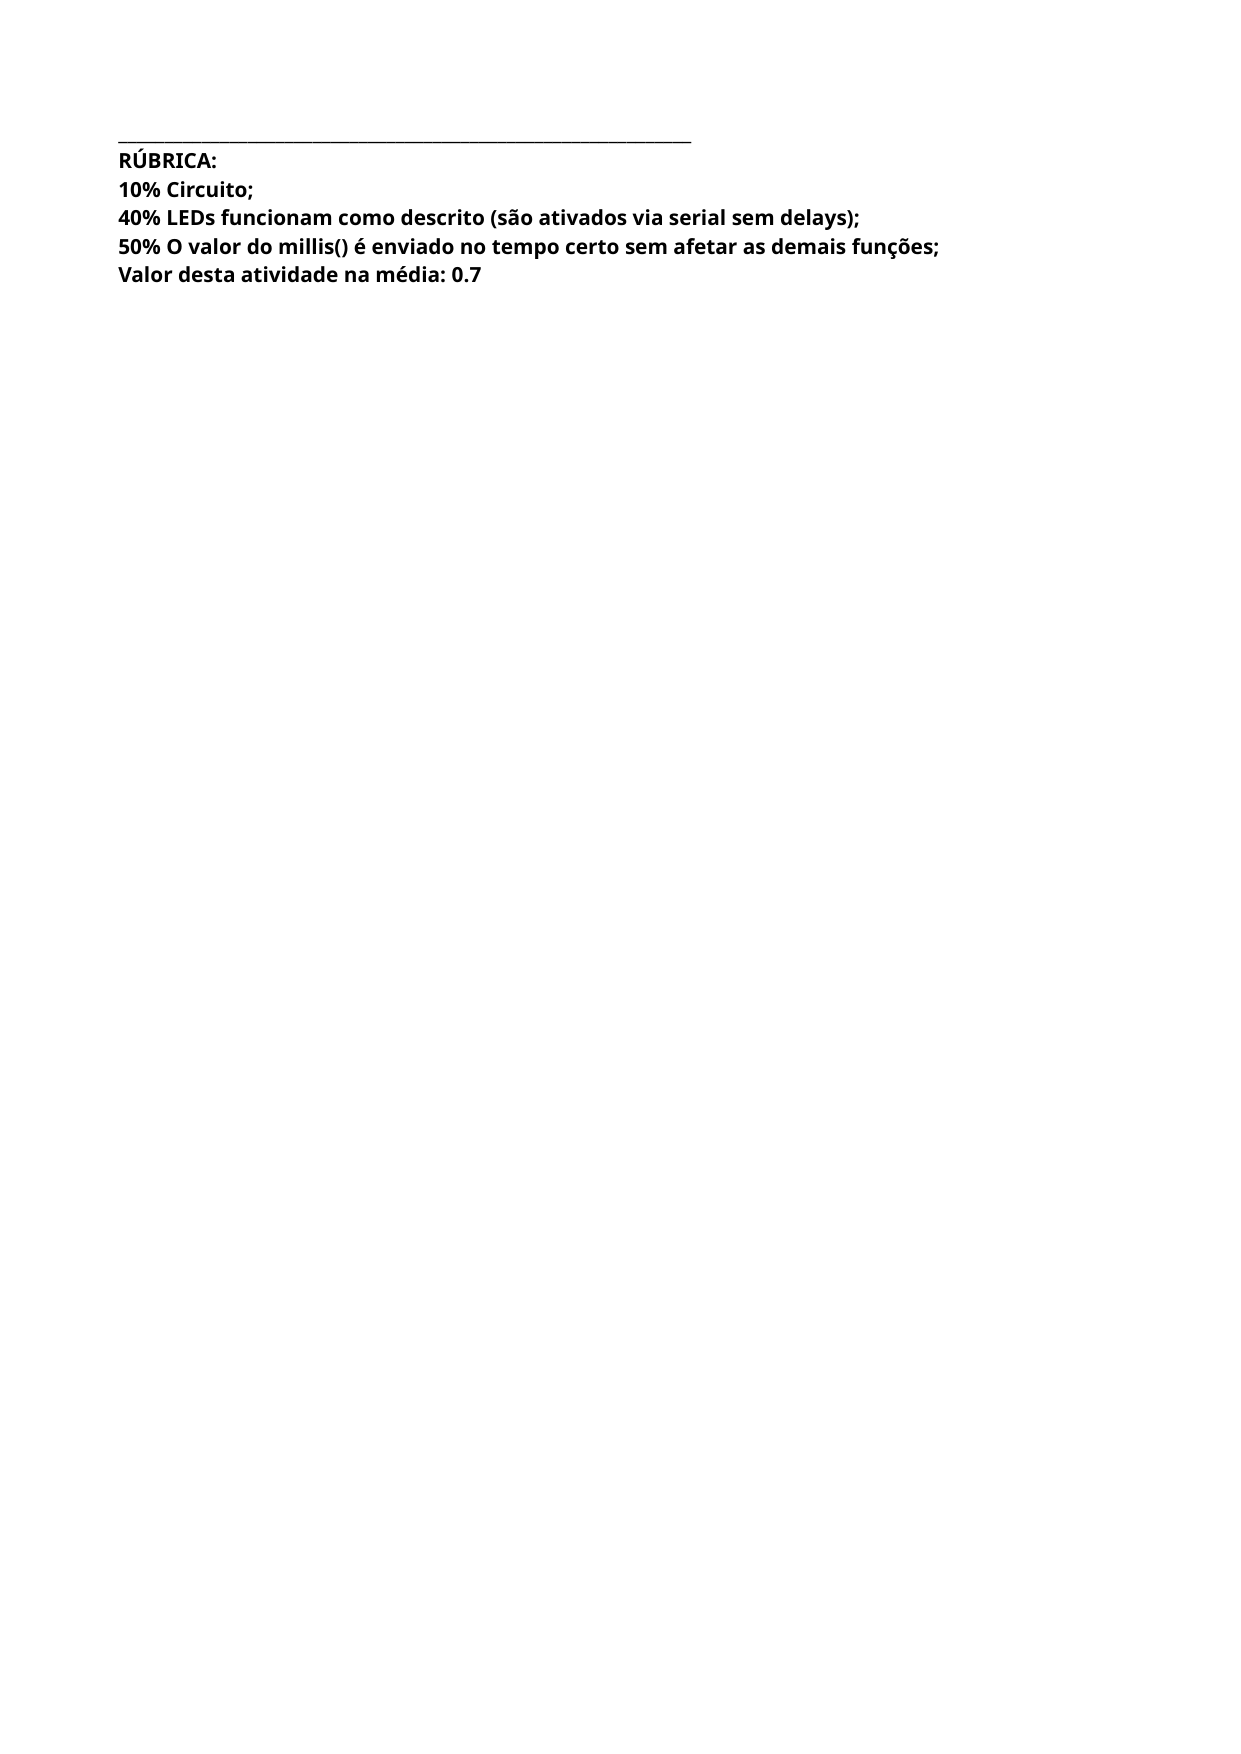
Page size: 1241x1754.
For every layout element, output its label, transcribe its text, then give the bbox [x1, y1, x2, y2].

text RÚBRICA: [118, 147, 1122, 175]
text 40% LEDs funcionam como descrito (são ativados via serial sem delays); [118, 203, 1122, 232]
text ______________________________________________________________ [118, 118, 1122, 147]
text Valor desta atividade na média: 0.7 [118, 260, 1122, 289]
text 50% O valor do millis() é enviado no tempo certo sem afetar as demais funções; [118, 232, 1122, 260]
text 10% Circuito; [118, 175, 1122, 203]
